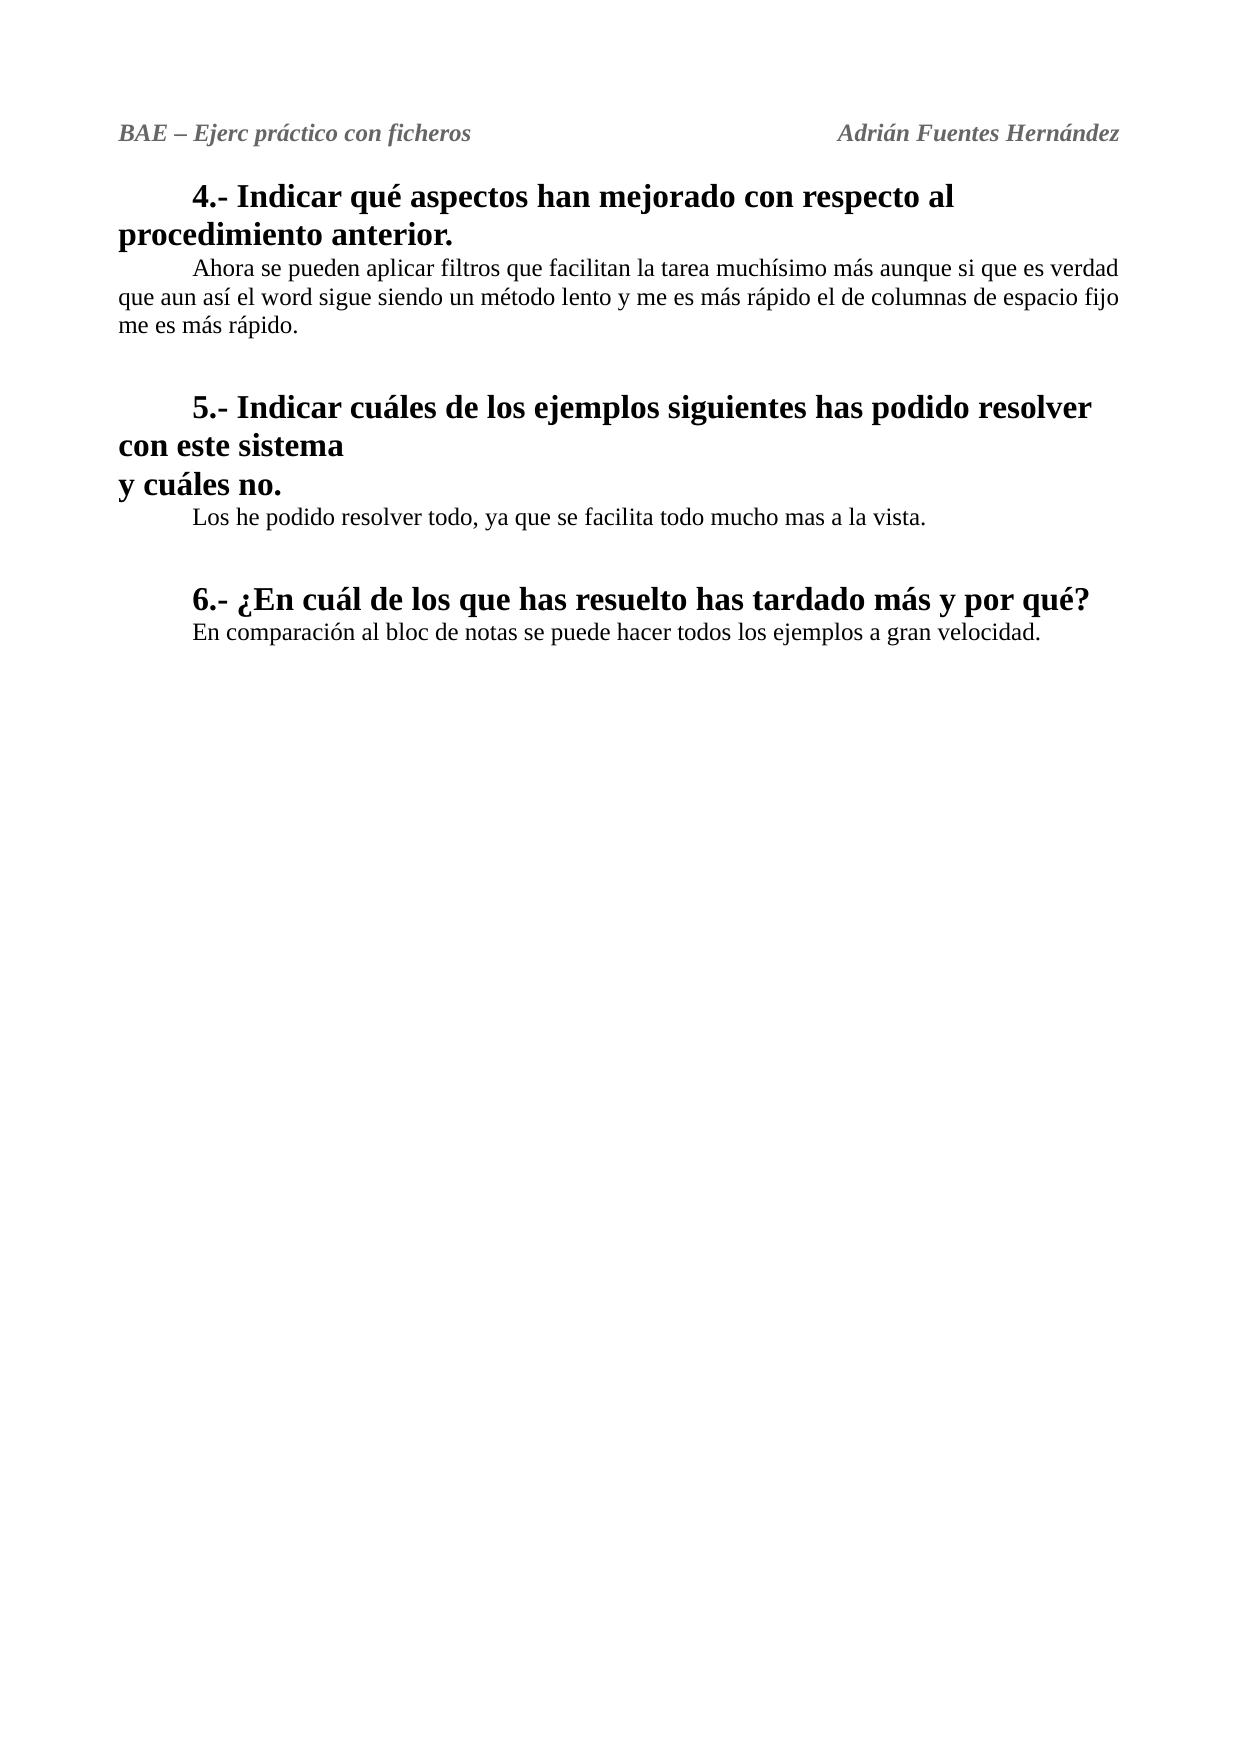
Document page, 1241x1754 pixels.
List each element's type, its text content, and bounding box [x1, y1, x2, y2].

text En comparación al bloc de notas se puede hacer todos los ejemplos a gran velocidad. [118, 617, 1122, 646]
text Ahora se pueden aplicar filtros que facilitan la tarea muchísimo más aunque si que es verdad que aun así el word sigue siendo un método lento y me es más rápido el de columnas de espacio fijo me es más rápido. [118, 253, 1122, 339]
text y cuáles no. [118, 464, 1122, 502]
text Los he podido resolver todo, ya que se facilita todo mucho mas a la vista. [118, 502, 1122, 531]
text 6.- ¿En cuál de los que has resuelto has tardado más y por qué? [118, 579, 1122, 617]
text 4.- Indicar qué aspectos han mejorado con respecto al procedimiento anterior. [118, 176, 1122, 253]
text 5.- Indicar cuáles de los ejemplos siguientes has podido resolver con este sistema [118, 387, 1122, 464]
